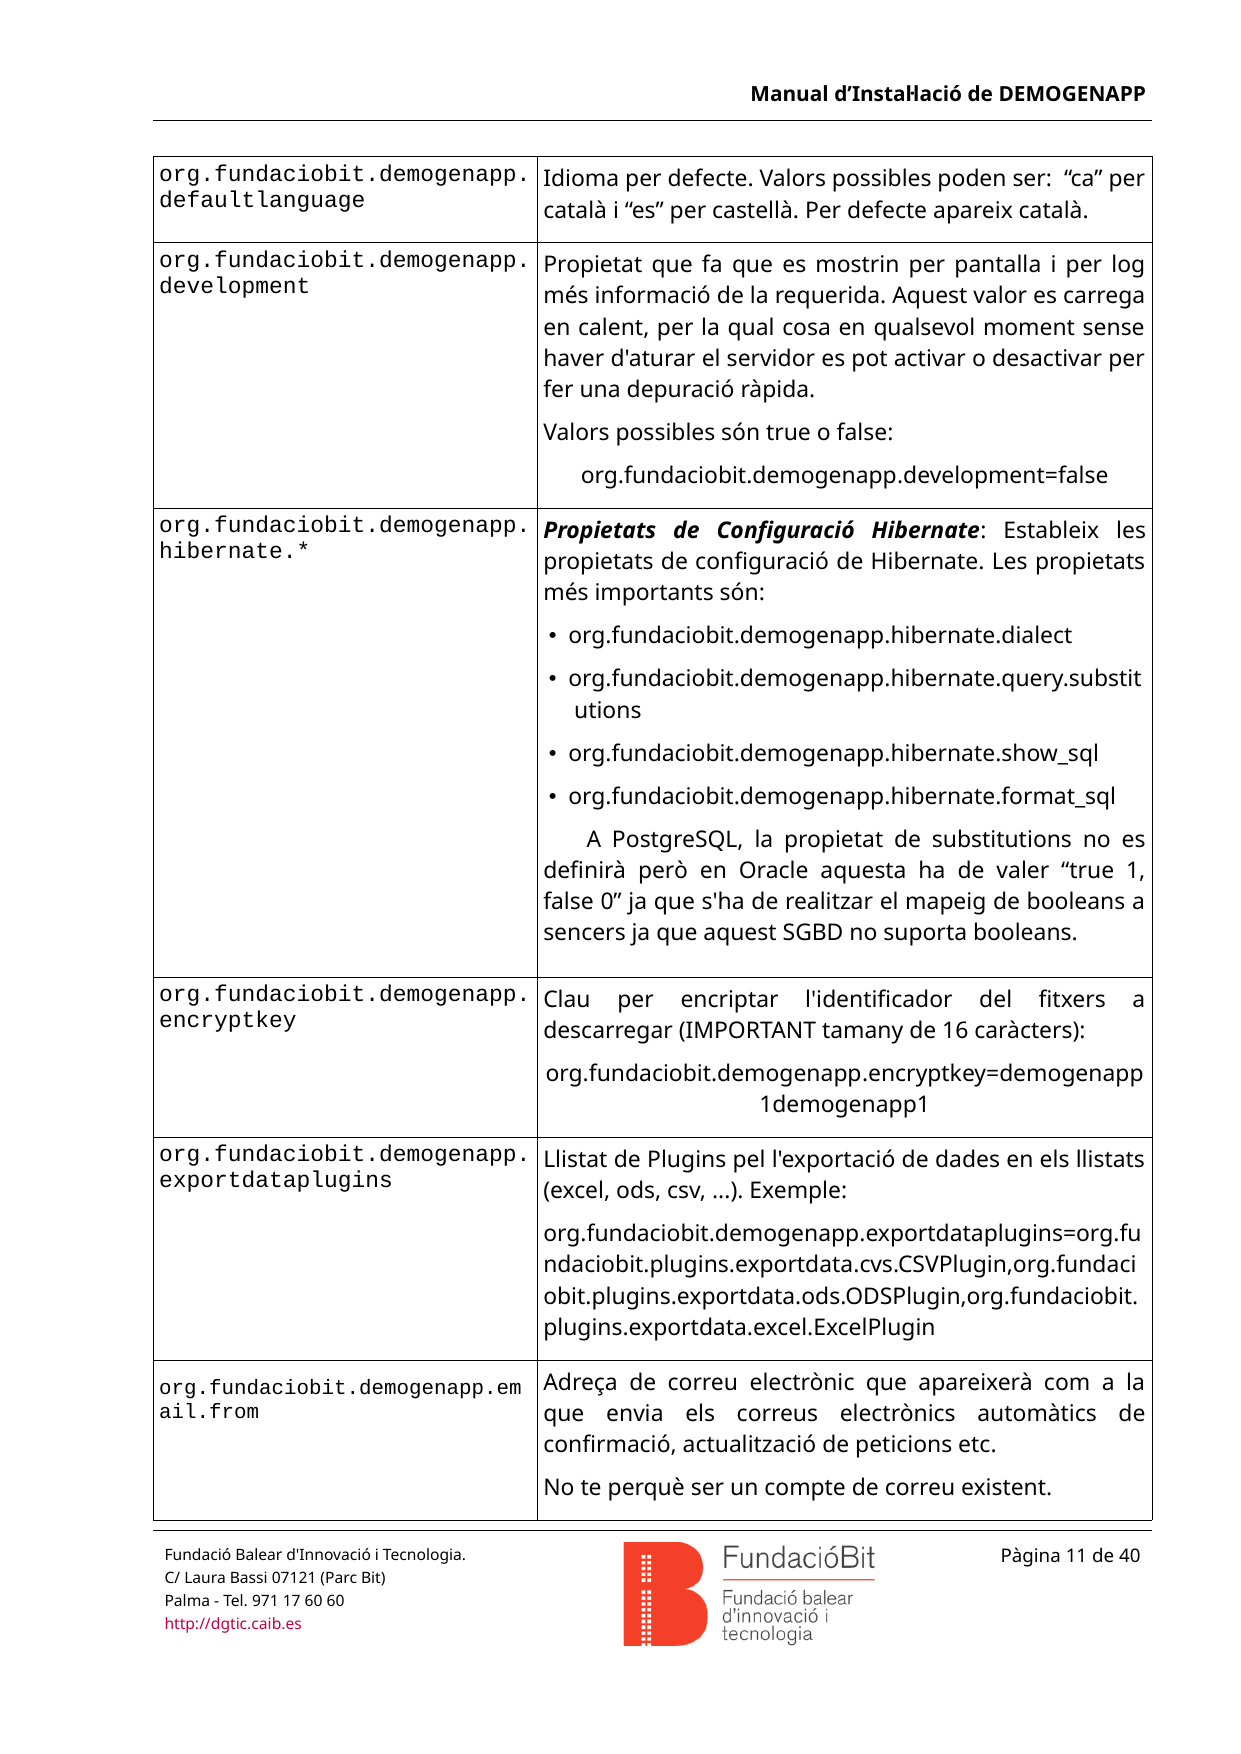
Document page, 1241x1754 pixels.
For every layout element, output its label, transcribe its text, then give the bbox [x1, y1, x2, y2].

table_cell org.fundaciobit.demogenapp.defaultlanguage [154, 157, 537, 242]
table_cell Idioma per defecte. Valors possibles poden ser: “ca” per català i “es” per castellà. Per defecte apareix català. [538, 157, 1152, 242]
table_cell Llistat de Plugins pel l'exportació de dades en els llistats (excel, ods, csv, ...). Exemple: org.fundaciobit.demogenapp.exportdataplugins=org.fundaciobit.plugins.exportdata.cvs.CSVPlugin,org.fundaciobit.plugins.exportdata.ods.ODSPlugin,org.fundaciobit.plugins.exportdata.excel.ExcelPlugin [538, 1138, 1152, 1359]
table_cell Adreça de correu electrònic que apareixerà com a la que envia els correus electrònics automàtics de confirmació, actualització de peticions etc. No te perquè ser un compte de correu existent. [538, 1361, 1152, 1520]
picture [623, 1542, 875, 1646]
table_cell org.fundaciobit.demogenapp.development [154, 243, 537, 508]
table_cell org.fundaciobit.demogenapp.email.from [154, 1361, 537, 1520]
table_cell org.fundaciobit.demogenapp.exportdataplugins [154, 1138, 537, 1359]
table_cell org.fundaciobit.demogenapp.encryptkey [154, 978, 537, 1137]
table_cell org.fundaciobit.demogenapp.hibernate.* [154, 509, 537, 977]
table_cell Clau per encriptar l'identificador del fitxers a descarregar (IMPORTANT tamany de 16 caràcters): org.fundaciobit.demogenapp.encryptkey=demogenapp1demogenapp1 [538, 978, 1152, 1137]
table_cell Propietats de Configuració Hibernate: Estableix les propietats de configuració de Hibernate. Les propietats més importants són: org.fundaciobit.demogenapp.hibernate.dialect org.fundaciobit.demogenapp.hibernate.query.substitutions org.fundaciobit.demogenapp.hibernate.show_sql org.fundaciobit.demogenapp.hibernate.format_sql A PostgreSQL, la propietat de substitutions no es definirà però en Oracle aquesta ha de valer “true 1, false 0” ja que s'ha de realitzar el mapeig de booleans a sencers ja que aquest SGBD no suporta booleans. [538, 509, 1152, 977]
table_cell Propietat que fa que es mostrin per pantalla i per log més informació de la requerida. Aquest valor es carrega en calent, per la qual cosa en qualsevol moment sense haver d'aturar el servidor es pot activar o desactivar per fer una depuració ràpida. Valors possibles són true o false: org.fundaciobit.demogenapp.development=false [538, 243, 1152, 508]
